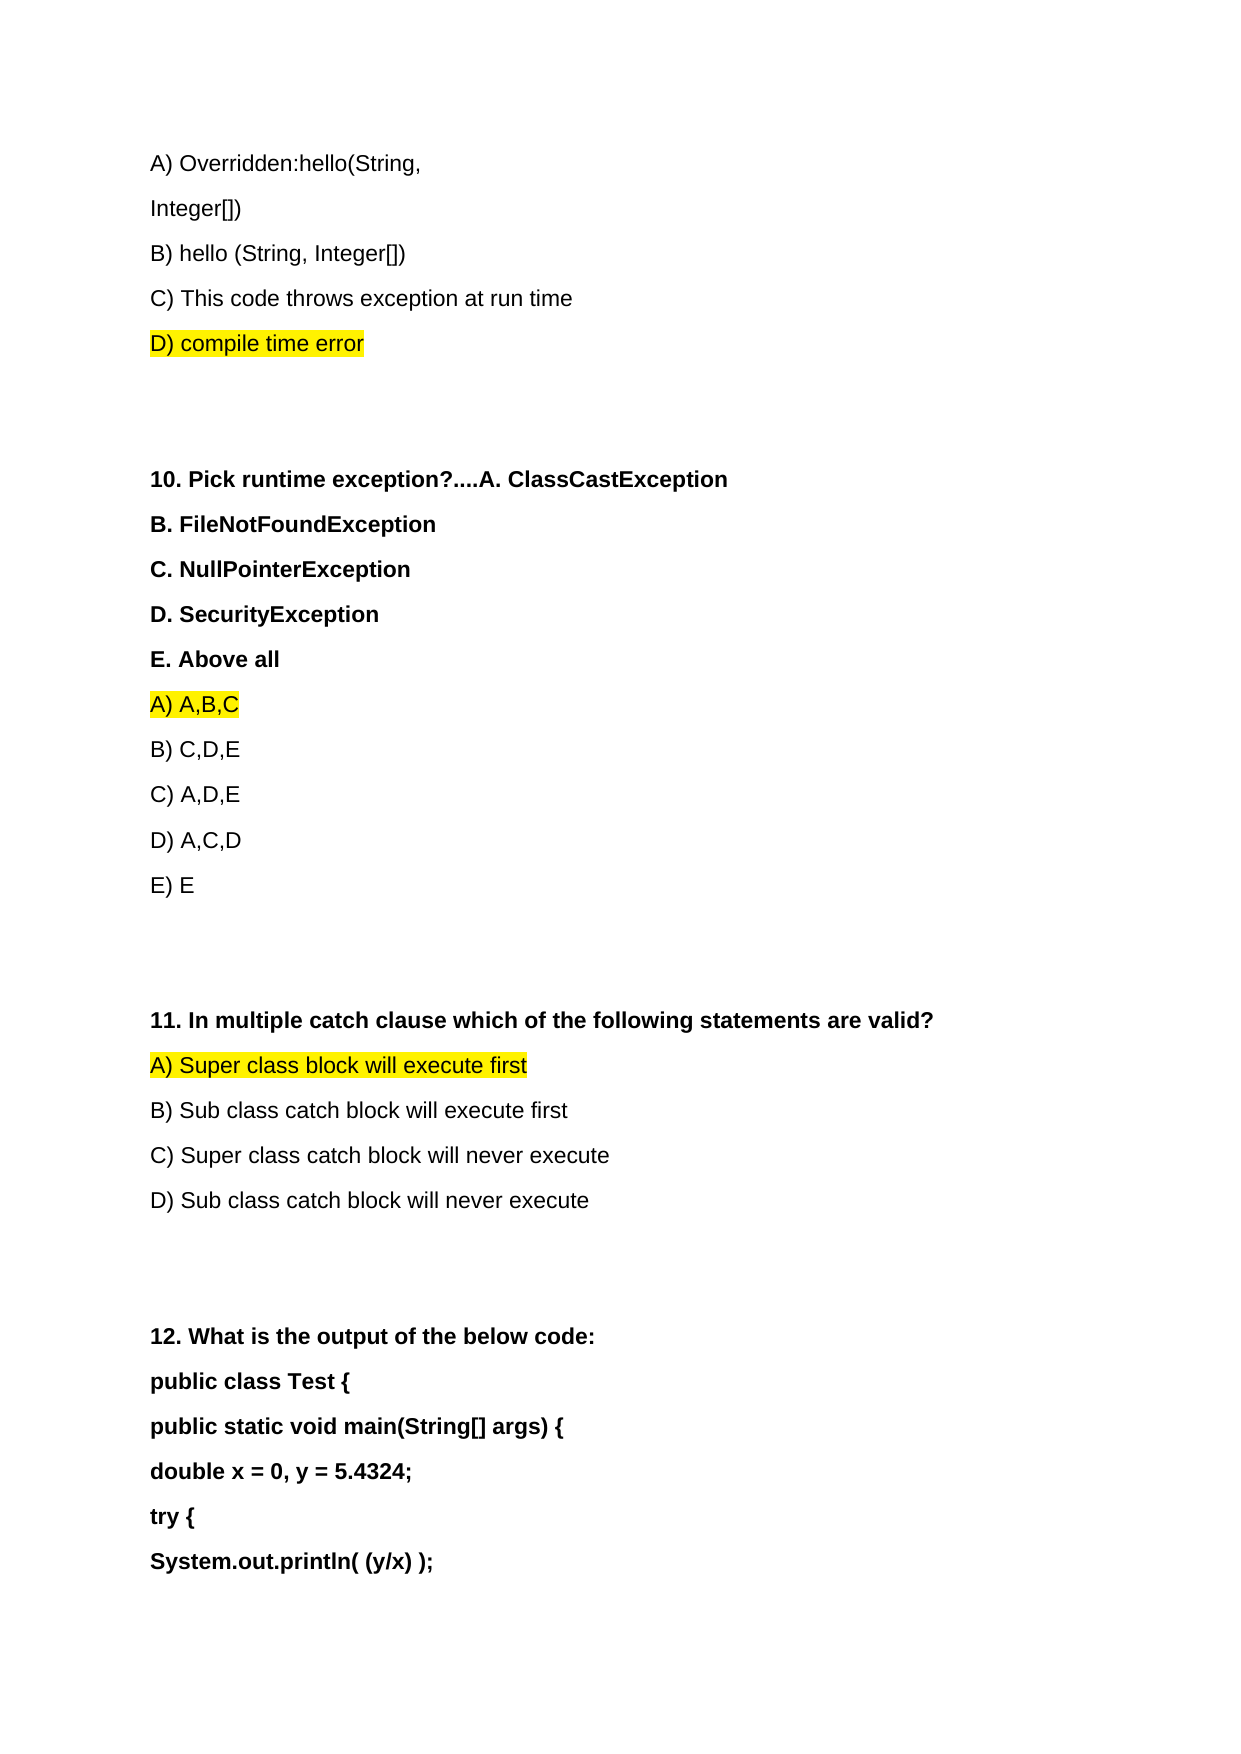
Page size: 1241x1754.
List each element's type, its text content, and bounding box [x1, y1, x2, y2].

text double x = 0, y = 5.4324; [150, 1458, 1090, 1484]
text System.out.println( (y/x) ); [150, 1548, 1090, 1574]
text C) A,D,E [150, 781, 1090, 808]
text B) Sub class catch block will execute first [150, 1097, 1090, 1123]
text C. NullPointerException [150, 556, 1090, 582]
text B) C,D,E [150, 736, 1090, 763]
text D) Sub class catch block will never execute [150, 1187, 1090, 1214]
text D) A,C,D [150, 827, 1090, 853]
text D) compile time error [150, 330, 1090, 357]
text C) This code throws exception at run time [150, 285, 1090, 312]
text 11. In multiple catch clause which of the following statements are valid? [150, 1007, 1090, 1033]
text E) E [150, 872, 1090, 898]
text B) hello (String, Integer[]) [150, 240, 1090, 267]
text 12. What is the output of the below code: [150, 1323, 1090, 1349]
text Integer[]) [150, 195, 1090, 221]
text C) Super class catch block will never execute [150, 1142, 1090, 1169]
text E. Above all [150, 646, 1090, 672]
text B. FileNotFoundException [150, 511, 1090, 537]
text try { [150, 1503, 1090, 1529]
text public static void main(String[] args) { [150, 1413, 1090, 1439]
text A) Super class block will execute first [150, 1052, 1090, 1078]
text 10. Pick runtime exception?....A. ClassCastException [150, 466, 1090, 492]
text D. SecurityException [150, 601, 1090, 627]
text A) A,B,C [150, 691, 1090, 718]
text public class Test { [150, 1368, 1090, 1394]
text A) Overridden:hello(String, [150, 150, 1090, 176]
